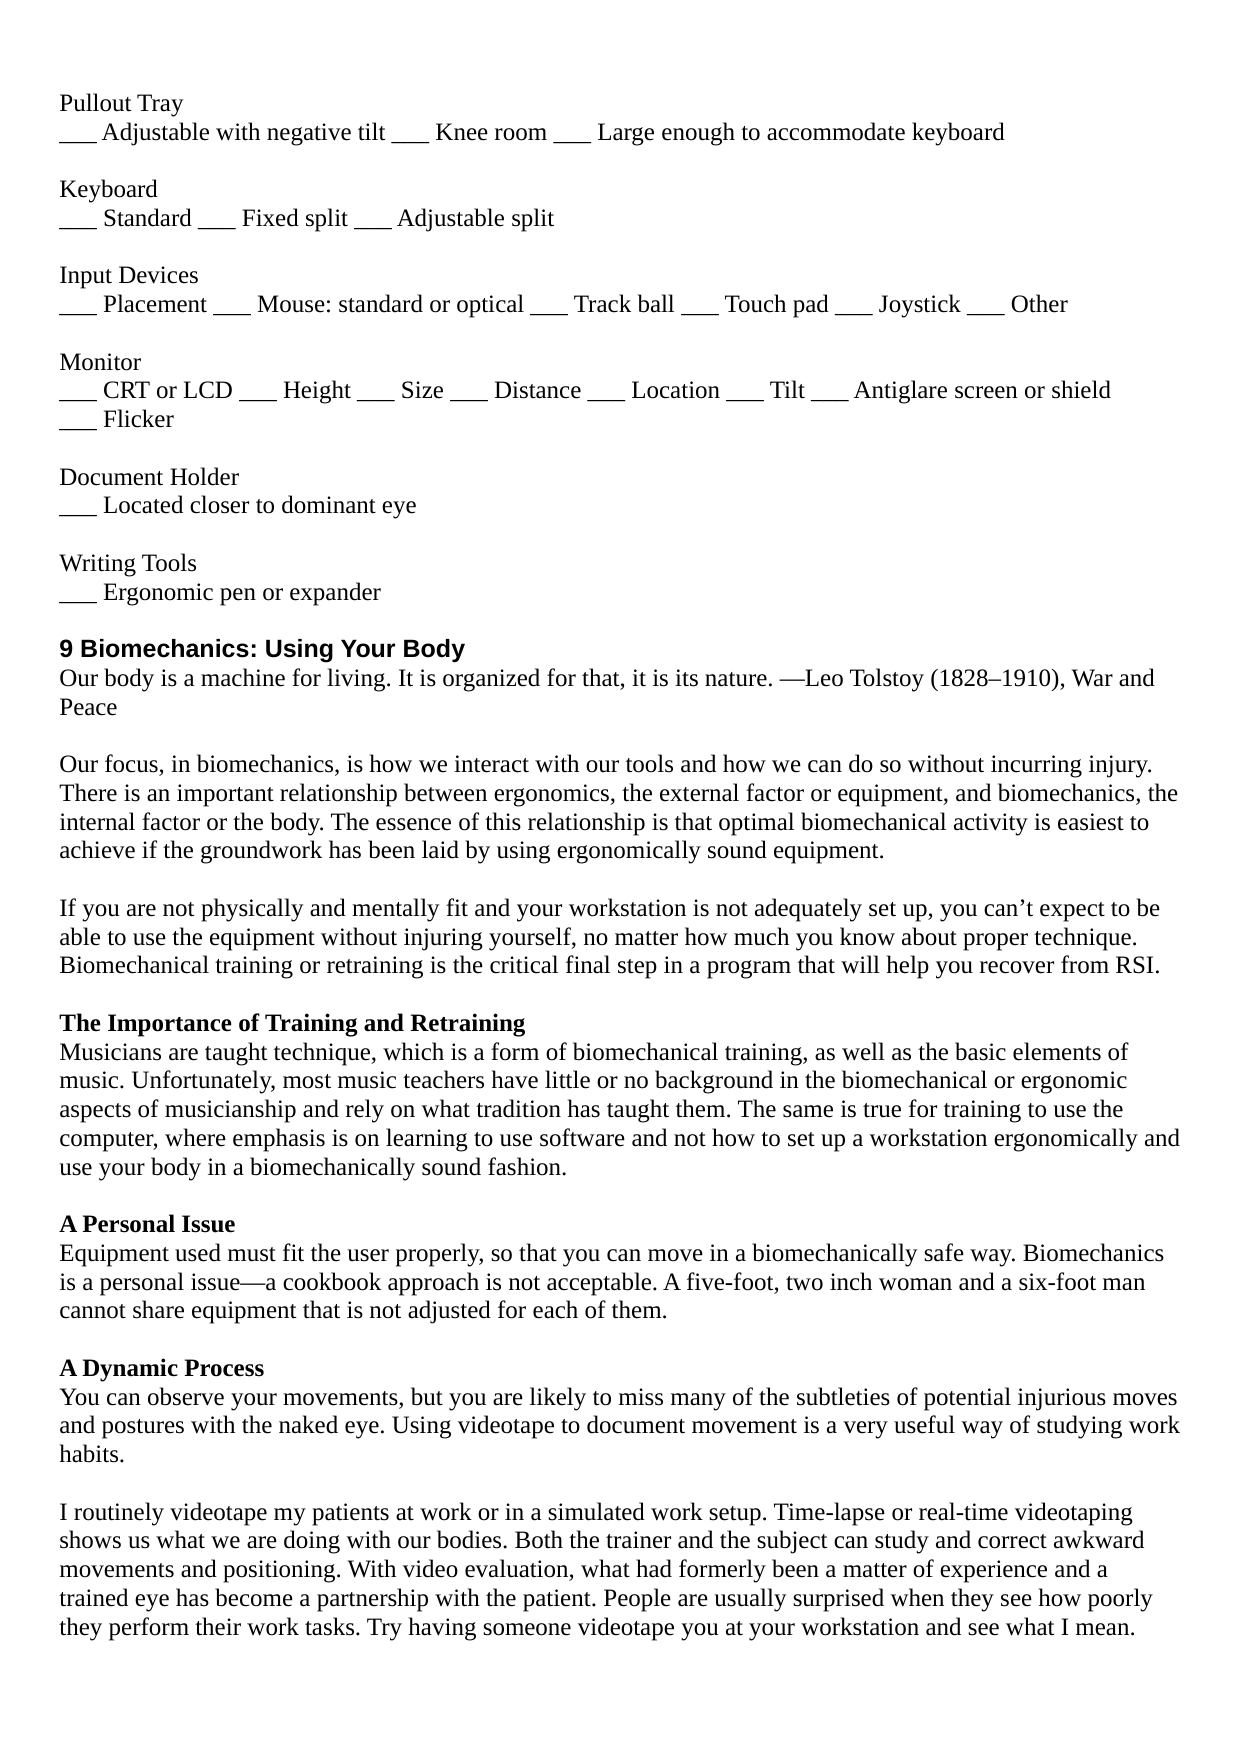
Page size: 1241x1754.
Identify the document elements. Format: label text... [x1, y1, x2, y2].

text Our body is a machine for living. It is organized for that, it is its nature. —Leo Tolstoy (1828–1910), War and Peace [59, 663, 1181, 720]
text I routinely videotape my patients at work or in a simulated work setup. Time-lapse or real-time videotaping shows us what we are doing with our bodies. Both the trainer and the subject can study and correct awkward movements and positioning. With video evaluation, what had formerly been a matter of experience and a trained eye has become a partnership with the patient. People are usually surprised when they see how poorly they perform their work tasks. Try having someone videotape you at your workstation and see what I mean. [59, 1497, 1181, 1640]
text ___ CRT or LCD ___ Height ___ Size ___ Distance ___ Location ___ Tilt ___ Antiglare screen or shield [59, 375, 1181, 404]
text Our focus, in biomechanics, is how we interact with our tools and how we can do so without incurring injury. There is an important relationship between ergonomics, the external factor or equipment, and biomechanics, the internal factor or the body. The essence of this relationship is that optimal biomechanical activity is easiest to achieve if the groundwork has been laid by using ergonomically sound equipment. [59, 749, 1181, 864]
text Musicians are taught technique, which is a form of biomechanical training, as well as the basic elements of music. Unfortunately, most music teachers have little or no background in the biomechanical or ergonomic aspects of musicianship and rely on what tradition has taught them. The same is true for training to use the computer, where emphasis is on learning to use software and not how to set up a workstation ergonomically and use your body in a biomechanically sound fashion. [59, 1037, 1181, 1180]
text 9 Biomechanics: Using Your Body [59, 634, 1181, 663]
text Monitor [59, 347, 1181, 375]
text ___ Located closer to dominant eye [59, 490, 1181, 519]
text Keyboard [59, 174, 1181, 203]
text Equipment used must fit the user properly, so that you can move in a biomechanically safe way. Biomechanics is a personal issue—a cookbook approach is not acceptable. A five-foot, two inch woman and a six-foot man cannot share equipment that is not adjusted for each of them. [59, 1238, 1181, 1324]
text You can observe your movements, but you are likely to miss many of the subtleties of potential injurious moves and postures with the naked eye. Using videotape to document movement is a very useful way of studying work habits. [59, 1382, 1181, 1468]
text A Dynamic Process [59, 1353, 1181, 1382]
text Writing Tools [59, 548, 1181, 577]
text ___ Ergonomic pen or expander [59, 577, 1181, 605]
text Input Devices [59, 260, 1181, 289]
text The Importance of Training and Retraining [59, 1008, 1181, 1037]
text ___ Adjustable with negative tilt ___ Knee room ___ Large enough to accommodate keyboard [59, 117, 1181, 145]
text ___ Standard ___ Fixed split ___ Adjustable split [59, 203, 1181, 232]
text Pullout Tray [59, 88, 1181, 117]
text A Personal Issue [59, 1209, 1181, 1238]
text ___ Placement ___ Mouse: standard or optical ___ Track ball ___ Touch pad ___ Joystick ___ Other [59, 289, 1181, 318]
text Document Holder [59, 462, 1181, 490]
text If you are not physically and mentally fit and your workstation is not adequately set up, you can’t expect to be able to use the equipment without injuring yourself, no matter how much you know about proper technique. Biomechanical training or retraining is the critical final step in a program that will help you recover from RSI. [59, 893, 1181, 979]
text ___ Flicker [59, 404, 1181, 433]
